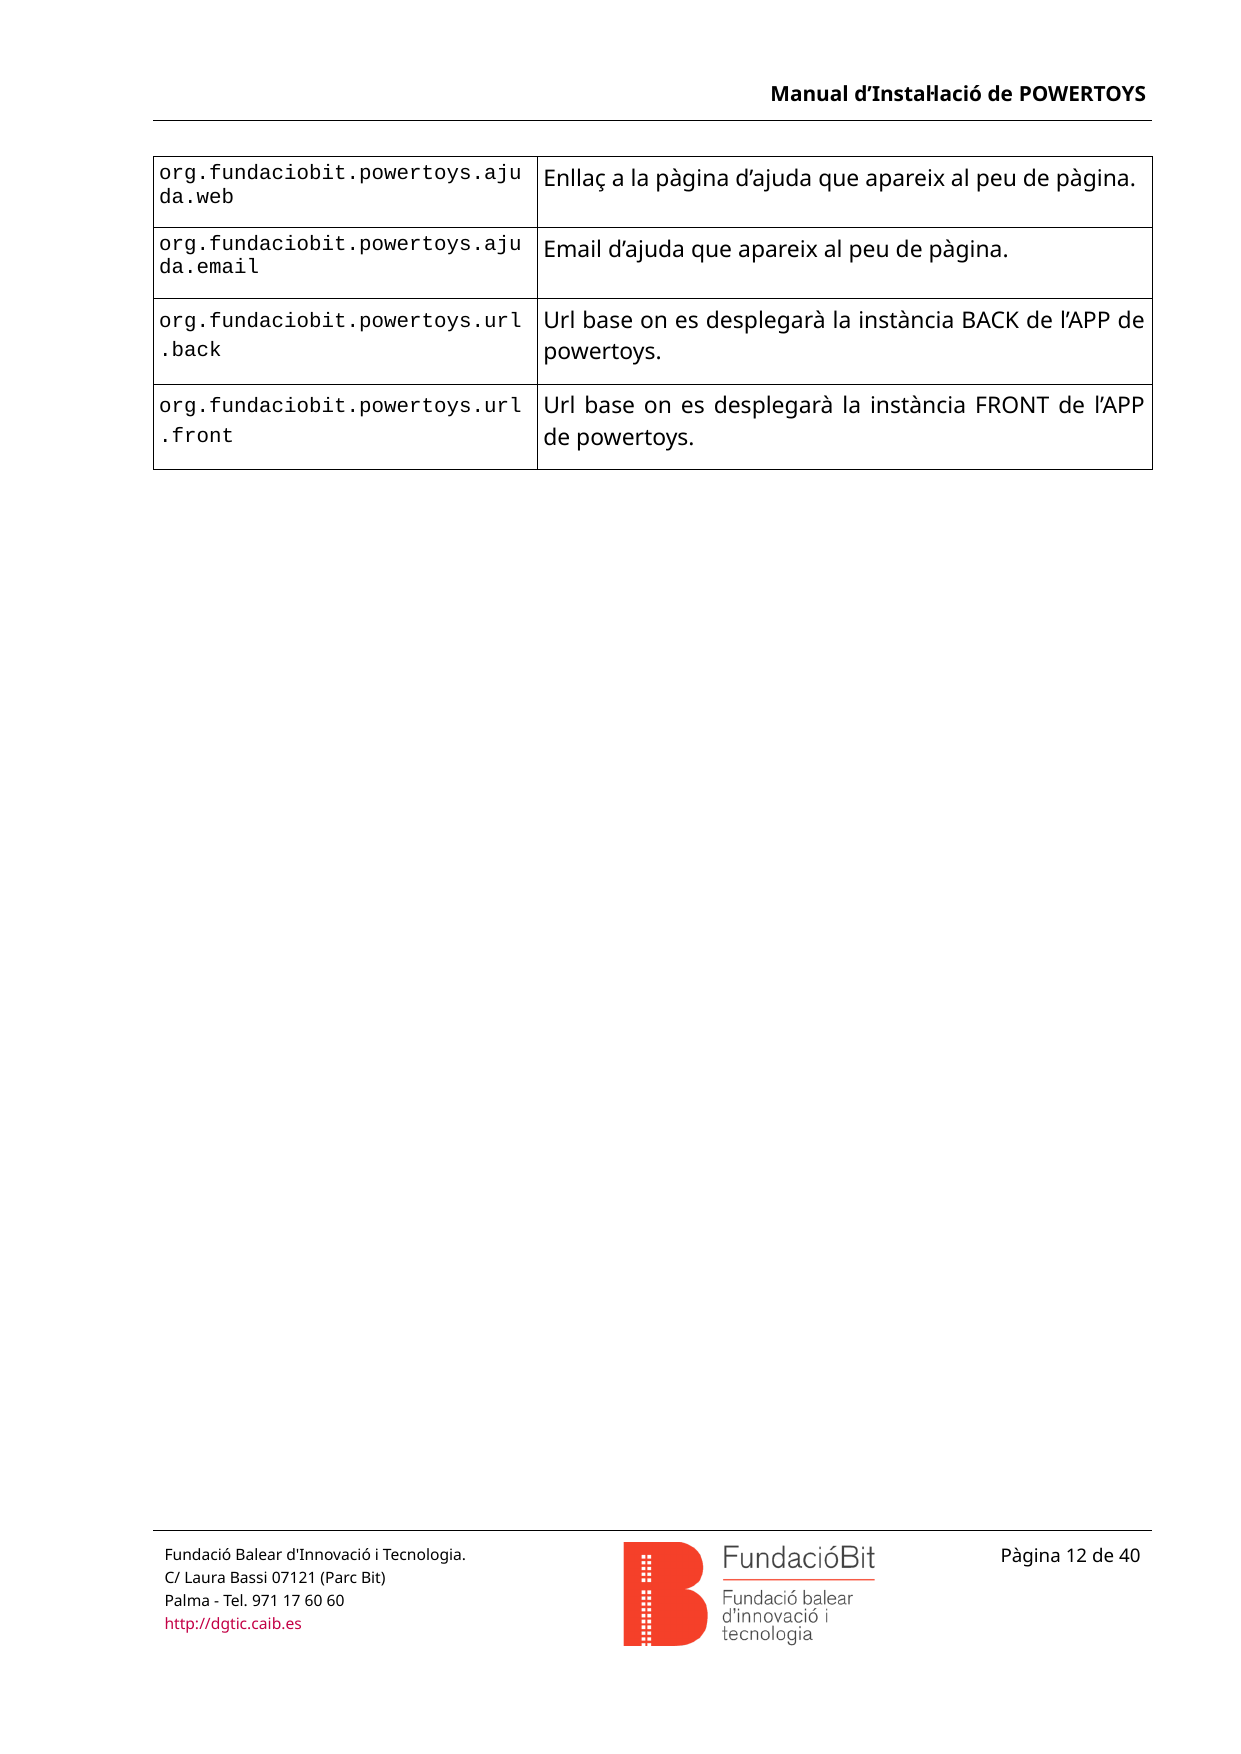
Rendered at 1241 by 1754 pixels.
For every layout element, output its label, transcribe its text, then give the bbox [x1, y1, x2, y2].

table_cell Enllaç a la pàgina d’ajuda que apareix al peu de pàgina. [538, 157, 1152, 227]
table_cell org.fundaciobit.powertoys.url.front [154, 385, 537, 469]
picture [623, 1542, 875, 1646]
table_cell Url base on es desplegarà la instància FRONT de l’APP de powertoys. [538, 385, 1152, 469]
table_cell org.fundaciobit.powertoys.url.back [154, 299, 537, 383]
table_cell org.fundaciobit.powertoys.ajuda.web [154, 157, 537, 227]
table_cell Url base on es desplegarà la instància BACK de l’APP de powertoys. [538, 299, 1152, 383]
table_cell Email d’ajuda que apareix al peu de pàgina. [538, 228, 1152, 298]
table_cell org.fundaciobit.powertoys.ajuda.email [154, 228, 537, 298]
